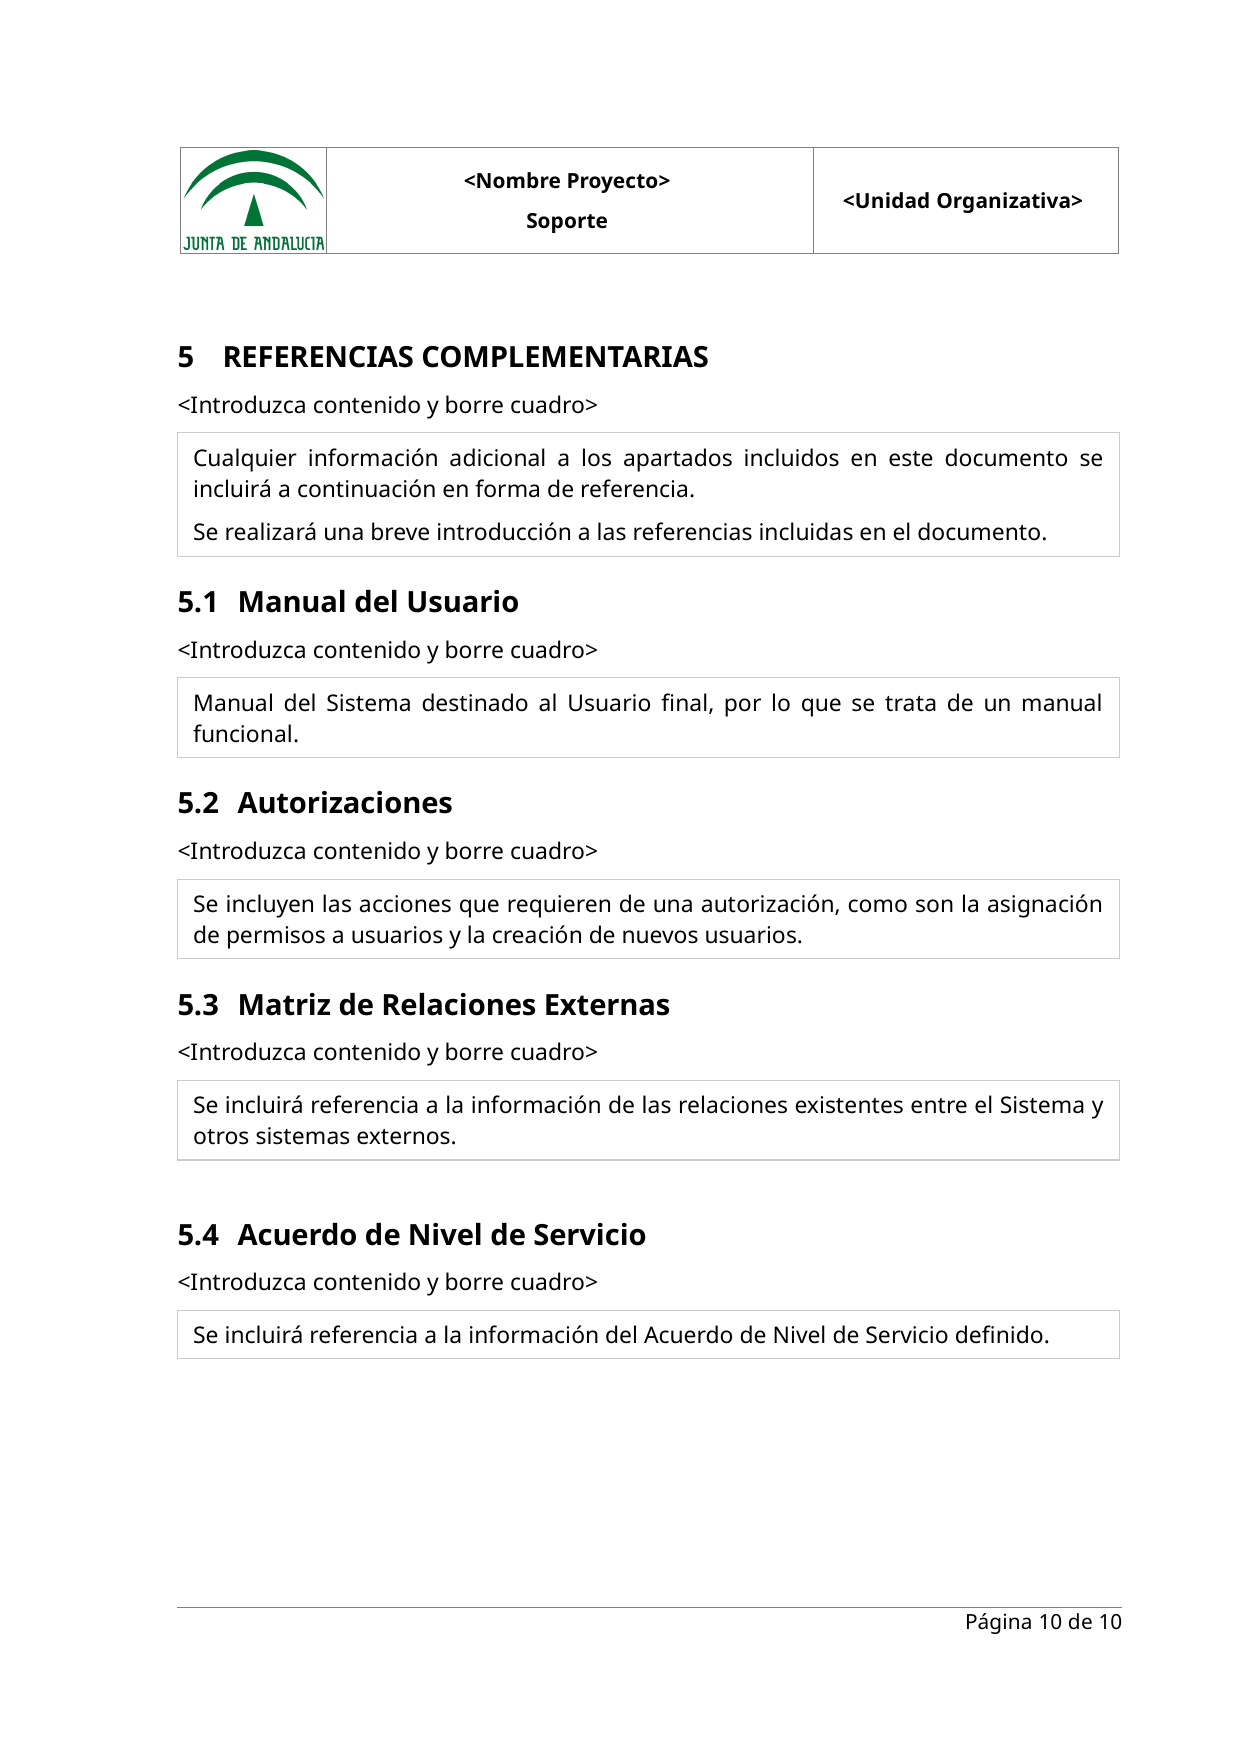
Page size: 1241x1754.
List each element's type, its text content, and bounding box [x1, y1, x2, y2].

subtitle Acuerdo de Nivel de Servicio [177, 1214, 1122, 1254]
picture [183, 150, 324, 250]
subtitle Matriz de Relaciones Externas [177, 984, 1122, 1024]
text Se realizará una breve introducción a las referencias incluidas en el documento. [193, 516, 1105, 547]
text <Introduzca contenido y borre cuadro> [177, 1036, 1122, 1067]
text Se incluirá referencia a la información del Acuerdo de Nivel de Servicio definido. [193, 1319, 1105, 1350]
subtitle REFERENCIAS COMPLEMENTARIAS [177, 337, 1122, 376]
text Se incluirá referencia a la información de las relaciones existentes entre el Sistema y otros sistemas externos. [193, 1089, 1105, 1151]
text Cualquier información adicional a los apartados incluidos en este documento se incluirá a continuación en forma de referencia. [193, 442, 1105, 504]
subtitle Autorizaciones [177, 783, 1122, 822]
text <Introduzca contenido y borre cuadro> [177, 633, 1122, 664]
text Se incluyen las acciones que requieren de una autorización, como son la asignación de permisos a usuarios y la creación de nuevos usuarios. [193, 888, 1105, 950]
subtitle Manual del Usuario [177, 582, 1122, 621]
text Manual del Sistema destinado al Usuario final, por lo que se trata de un manual funcional. [193, 686, 1105, 748]
text <Introduzca contenido y borre cuadro> [177, 389, 1122, 420]
text <Introduzca contenido y borre cuadro> [177, 835, 1122, 866]
text <Introduzca contenido y borre cuadro> [177, 1266, 1122, 1297]
